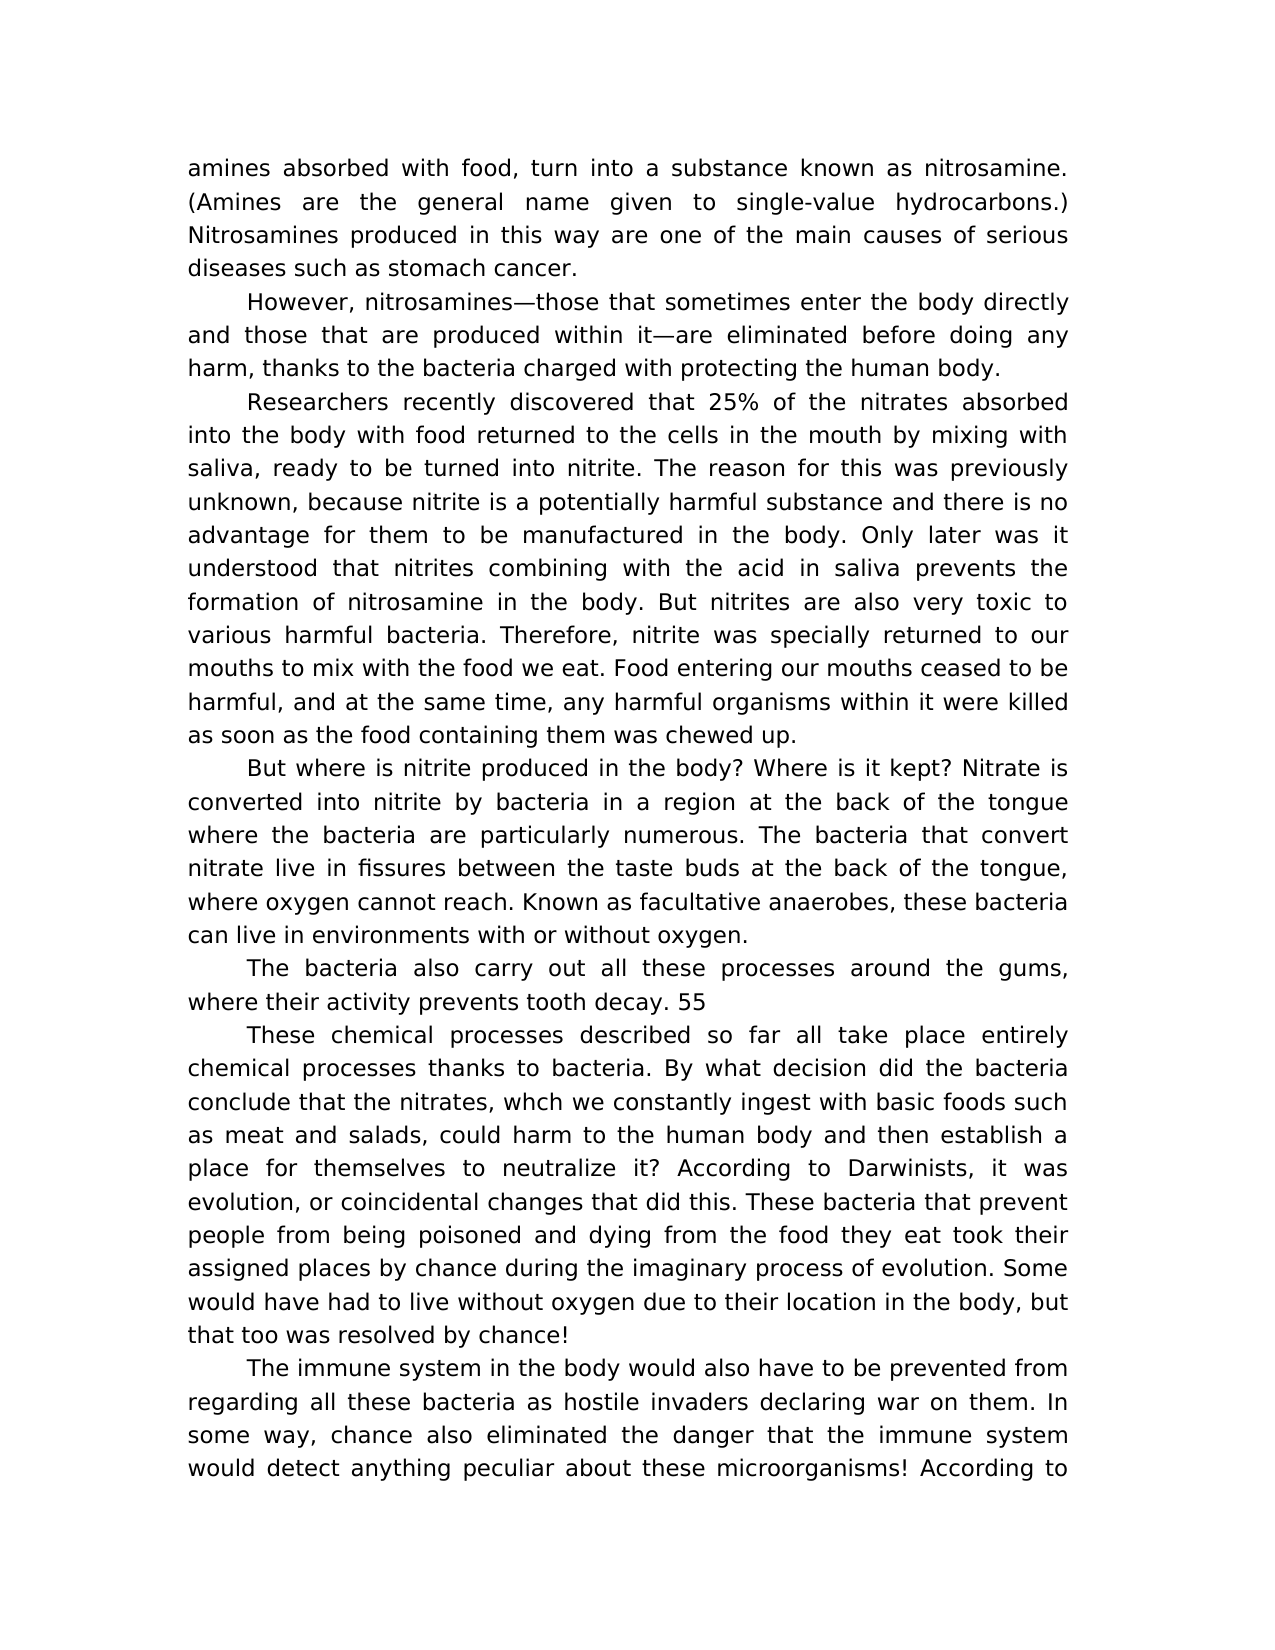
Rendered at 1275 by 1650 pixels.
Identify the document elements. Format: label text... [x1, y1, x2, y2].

text These chemical processes described so far all take place entirely chemical processes thanks to bacteria. By what decision did the bacteria conclude that the nitrates, whch we constantly ingest with basic foods such as meat and salads, could harm to the human body and then establish a place for themselves to neutralize it? According to Darwinists, it was evolution, or coincidental changes that did this. These bacteria that prevent people from being poisoned and dying from the food they eat took their assigned places by chance during the imaginary process of evolution. Some would have had to live without oxygen due to their location in the body, but that too was resolved by chance! [187, 1017, 1070, 1350]
text amines absorbed with food, turn into a substance known as nitrosamine. (Amines are the general name given to single-value hydrocarbons.) Nitrosamines produced in this way are one of the main causes of serious diseases such as stomach cancer. [187, 150, 1070, 283]
text Researchers recently discovered that 25% of the nitrates absorbed into the body with food returned to the cells in the mouth by mixing with saliva, ready to be turned into nitrite. The reason for this was previously unknown, because nitrite is a potentially harmful substance and there is no advantage for them to be manufactured in the body. Only later was it understood that nitrites combining with the acid in saliva prevents the formation of nitrosamine in the body. But nitrites are also very toxic to various harmful bacteria. Therefore, nitrite was specially returned to our mouths to mix with the food we eat. Food entering our mouths ceased to be harmful, and at the same time, any harmful organisms within it were killed as soon as the food containing them was chewed up. [187, 383, 1070, 750]
text However, nitrosamines—those that sometimes enter the body directly and those that are produced within it—are eliminated before doing any harm, thanks to the bacteria charged with protecting the human body. [187, 283, 1070, 383]
text But where is nitrite produced in the body? Where is it kept? Nitrate is converted into nitrite by bacteria in a region at the back of the tongue where the bacteria are particularly numerous. The bacteria that convert nitrate live in fissures between the taste buds at the back of the tongue, where oxygen cannot reach. Known as facultative anaerobes, these bacteria can live in environments with or without oxygen. [187, 750, 1070, 950]
text The bacteria also carry out all these processes around the gums, where their activity prevents tooth decay. 55 [187, 950, 1070, 1017]
text The immune system in the body would also have to be prevented from regarding all these bacteria as hostile invaders declaring war on them. In some way, chance also eliminated the danger that the immune system would detect anything peculiar about these microorganisms! According to [187, 1350, 1070, 1483]
